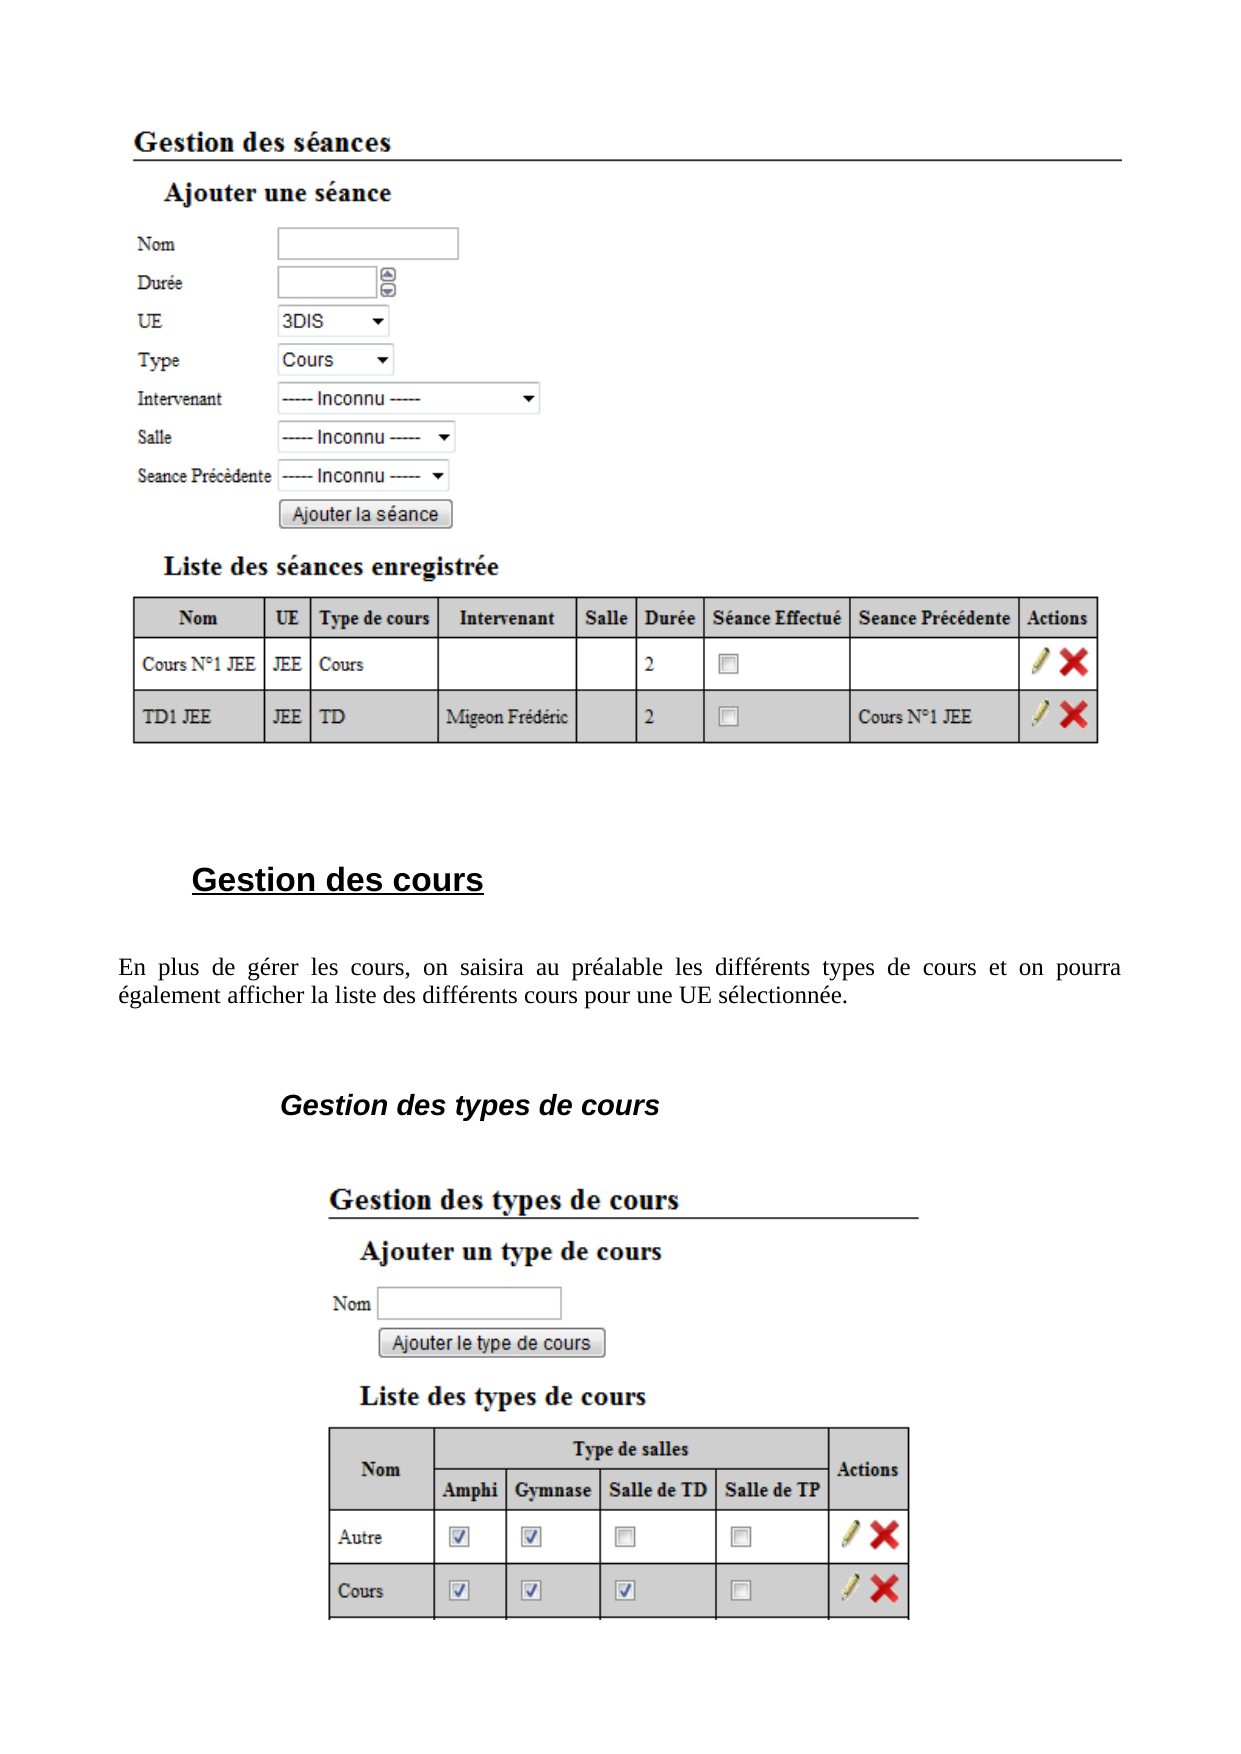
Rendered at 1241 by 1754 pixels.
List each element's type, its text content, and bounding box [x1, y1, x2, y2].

subtitle Gestion des cours [191, 859, 1122, 898]
text En plus de gérer les cours, on saisira au préalable les différents types de cours et on pourra également afficher la liste des différents cours pour une UE sélectionnée. [118, 952, 1122, 1009]
subtitle Gestion des types de cours [280, 1088, 1122, 1122]
